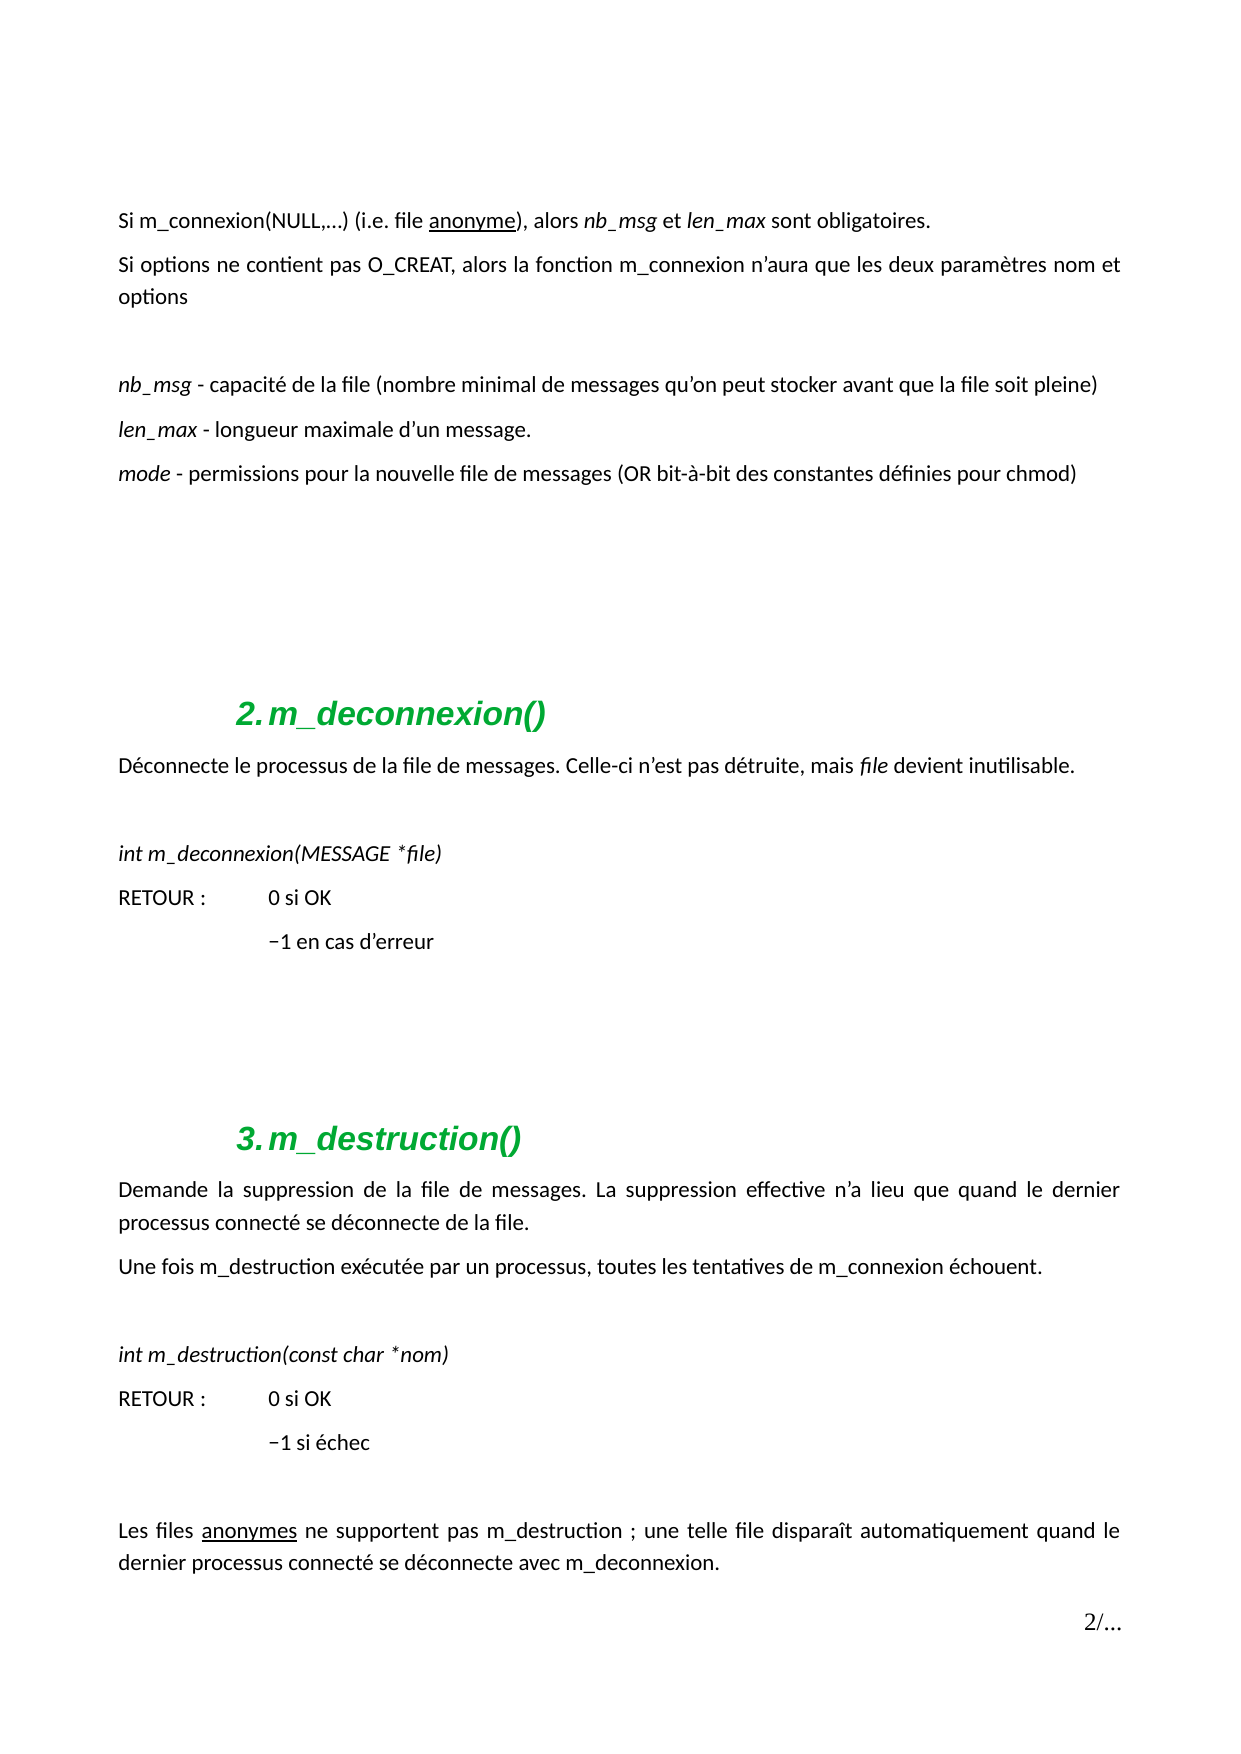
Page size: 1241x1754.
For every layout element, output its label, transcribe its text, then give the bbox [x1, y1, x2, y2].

text len_max - longueur maximale d’un message. [118, 415, 1122, 443]
subtitle m_destruction() [236, 1118, 1122, 1157]
text RETOUR : 0 si OK [118, 1384, 1122, 1412]
text −1 en cas d’erreur [118, 927, 1122, 955]
text Si m_connexion(NULL,…) (i.e. file anonyme), alors nb_msg et len_max sont obligatoires. [118, 206, 1122, 234]
text Une fois m_destruction exécutée par un processus, toutes les tentatives de m_connexion échouent. [118, 1252, 1122, 1280]
text Les files anonymes ne supportent pas m_destruction ; une telle file disparaît automatiquement quand le dernier processus connecté se déconnecte avec m_deconnexion. [118, 1516, 1122, 1576]
text int m_destruction(const char *nom) [118, 1340, 1122, 1368]
text nb_msg - capacité de la file (nombre minimal de messages qu’on peut stocker avant que la file soit pleine) [118, 371, 1122, 399]
text Si options ne contient pas O_CREAT, alors la fonction m_connexion n’aura que les deux paramètres nom et options [118, 250, 1122, 311]
text RETOUR : 0 si OK [118, 883, 1122, 911]
text Demande la suppression de la file de messages. La suppression effective n’a lieu que quand le dernier processus connecté se déconnecte de la file. [118, 1176, 1122, 1236]
text Déconnecte le processus de la file de messages. Celle-ci n’est pas détruite, mais file devient inutilisable. [118, 751, 1122, 779]
text int m_deconnexion(MESSAGE *file) [118, 839, 1122, 867]
subtitle m_deconnexion() [236, 694, 1122, 733]
text −1 si échec [118, 1428, 1122, 1456]
text mode - permissions pour la nouvelle file de messages (OR bit-à-bit des constantes définies pour chmod) [118, 459, 1122, 487]
